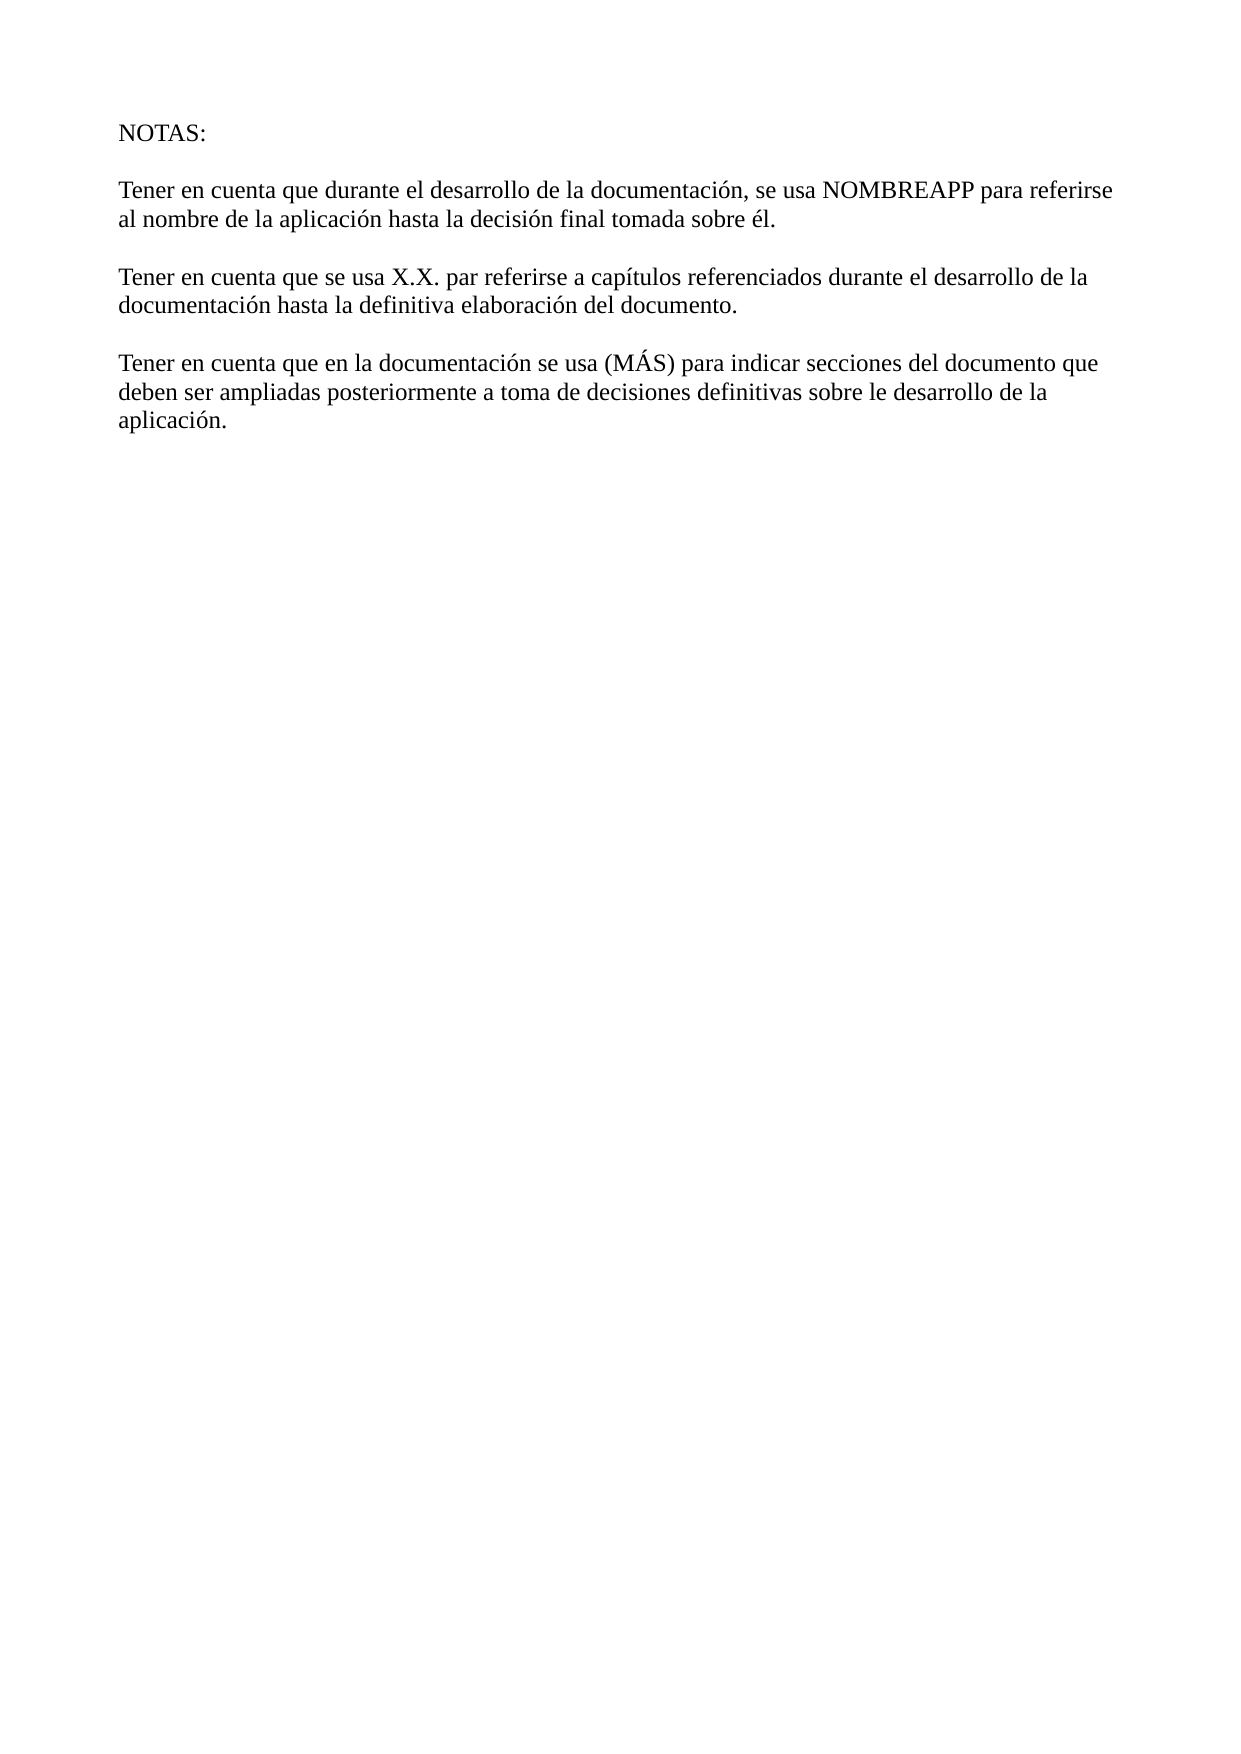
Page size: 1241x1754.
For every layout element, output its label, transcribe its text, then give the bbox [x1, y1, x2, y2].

text NOTAS: [118, 118, 1122, 147]
text Tener en cuenta que durante el desarrollo de la documentación, se usa NOMBREAPP para referirse al nombre de la aplicación hasta la decisión final tomada sobre él. [118, 176, 1122, 233]
text Tener en cuenta que se usa X.X. par referirse a capítulos referenciados durante el desarrollo de la documentación hasta la definitiva elaboración del documento. [118, 262, 1122, 319]
text Tener en cuenta que en la documentación se usa (MÁS) para indicar secciones del documento que deben ser ampliadas posteriormente a toma de decisiones definitivas sobre le desarrollo de la aplicación. [118, 348, 1122, 434]
